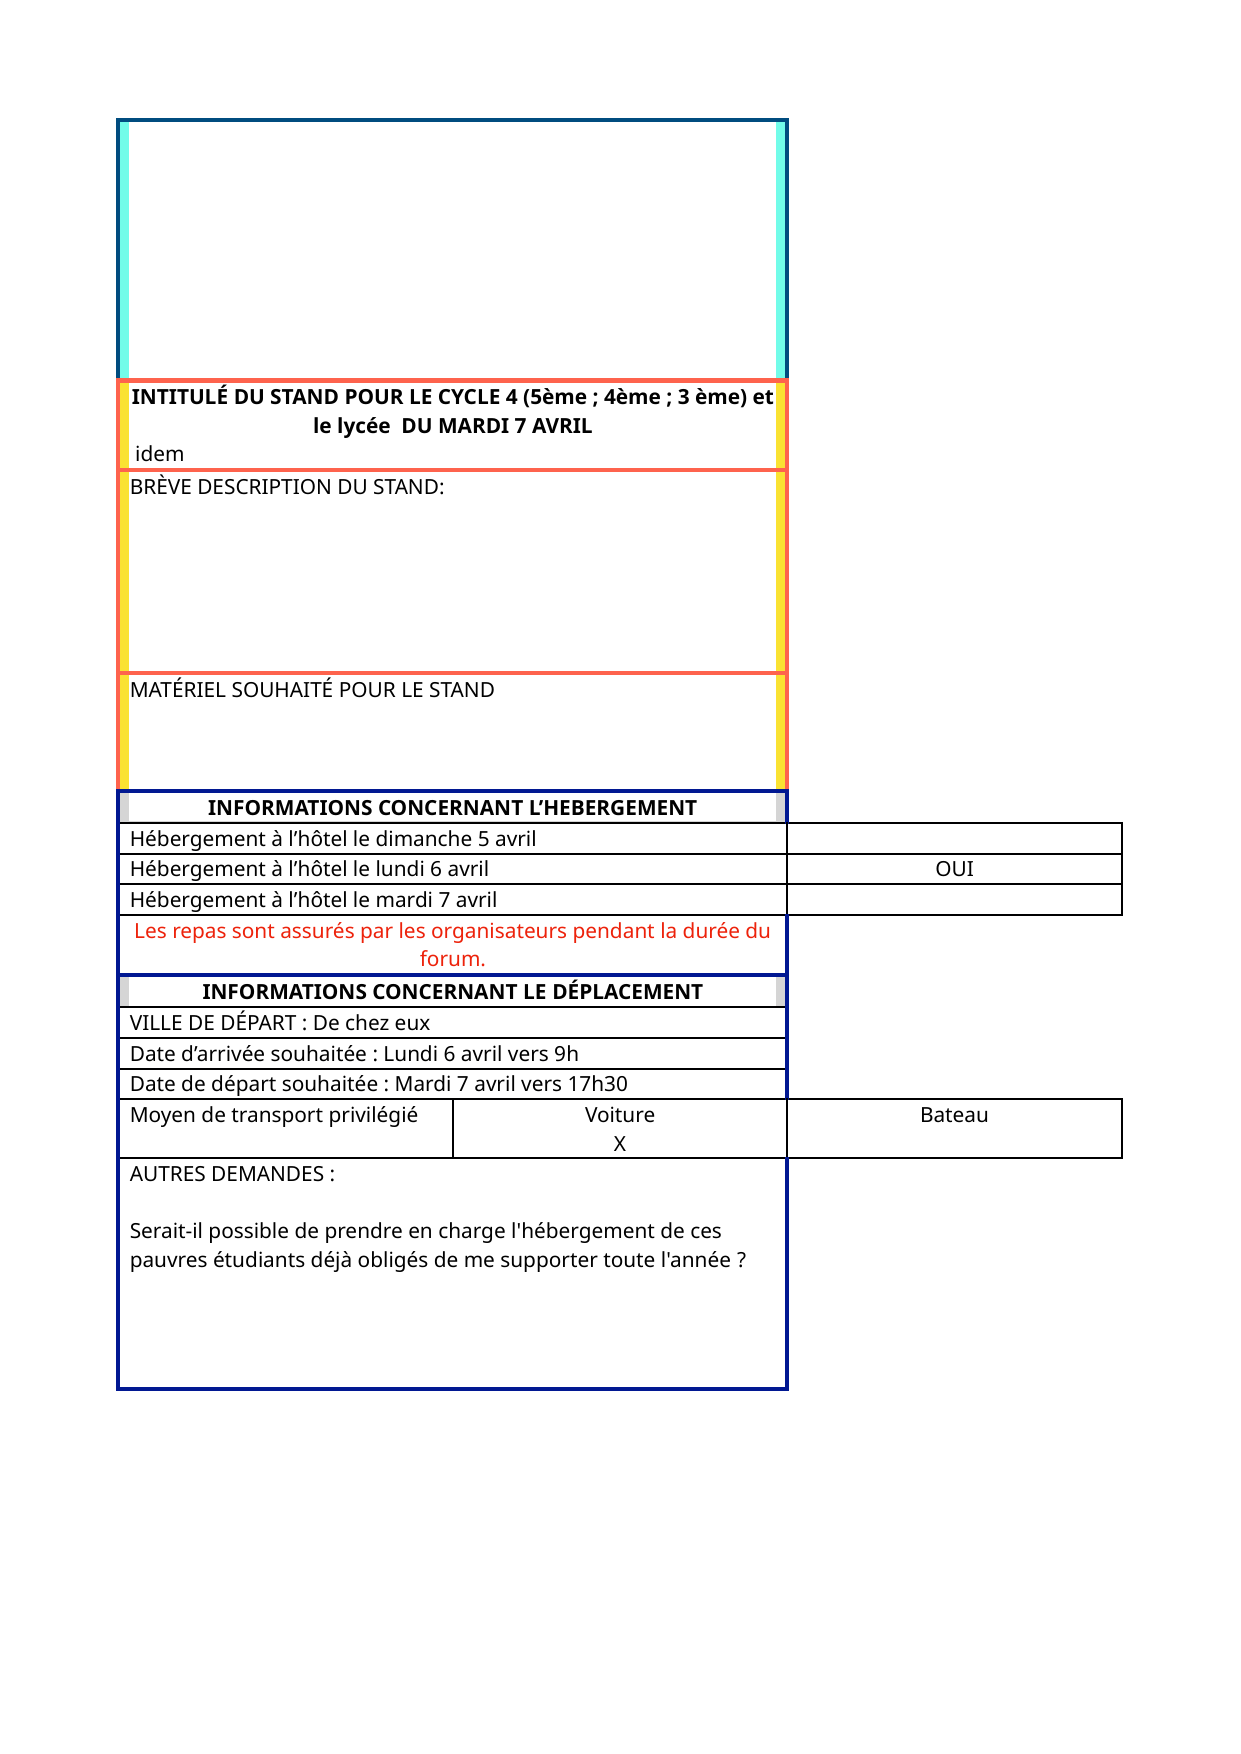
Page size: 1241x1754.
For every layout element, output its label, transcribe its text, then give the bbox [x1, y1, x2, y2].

table_cell Voiture X [776, 1100, 786, 1157]
table_cell Moyen de transport privilégié [120, 1100, 452, 1157]
table_cell Bateau [788, 1100, 1121, 1157]
table_cell Voiture X [454, 1100, 464, 1157]
table_cell [788, 824, 798, 852]
table_cell [120, 122, 129, 378]
table_cell OUI [788, 855, 798, 883]
table_cell BRèVE DESCRIPTION DU STAND: [120, 472, 129, 671]
table_cell Matériel souhaité pour lE STAND [120, 675, 129, 789]
table_cell INFORMATIONS CONCERNANT L’HEBERGEMENT [120, 793, 785, 822]
table_cell [1110, 824, 1121, 852]
table_cell Matériel souhaité pour lE STAND [776, 675, 785, 789]
table_cell [788, 885, 798, 914]
table_cell [1110, 885, 1121, 914]
table_cell [776, 122, 785, 378]
table_cell BRèVE DESCRIPTION DU STAND: [776, 472, 785, 671]
table_cell VILLE DE DéPART : De chez eux [120, 1008, 785, 1037]
table_cell OUI [1110, 855, 1121, 883]
